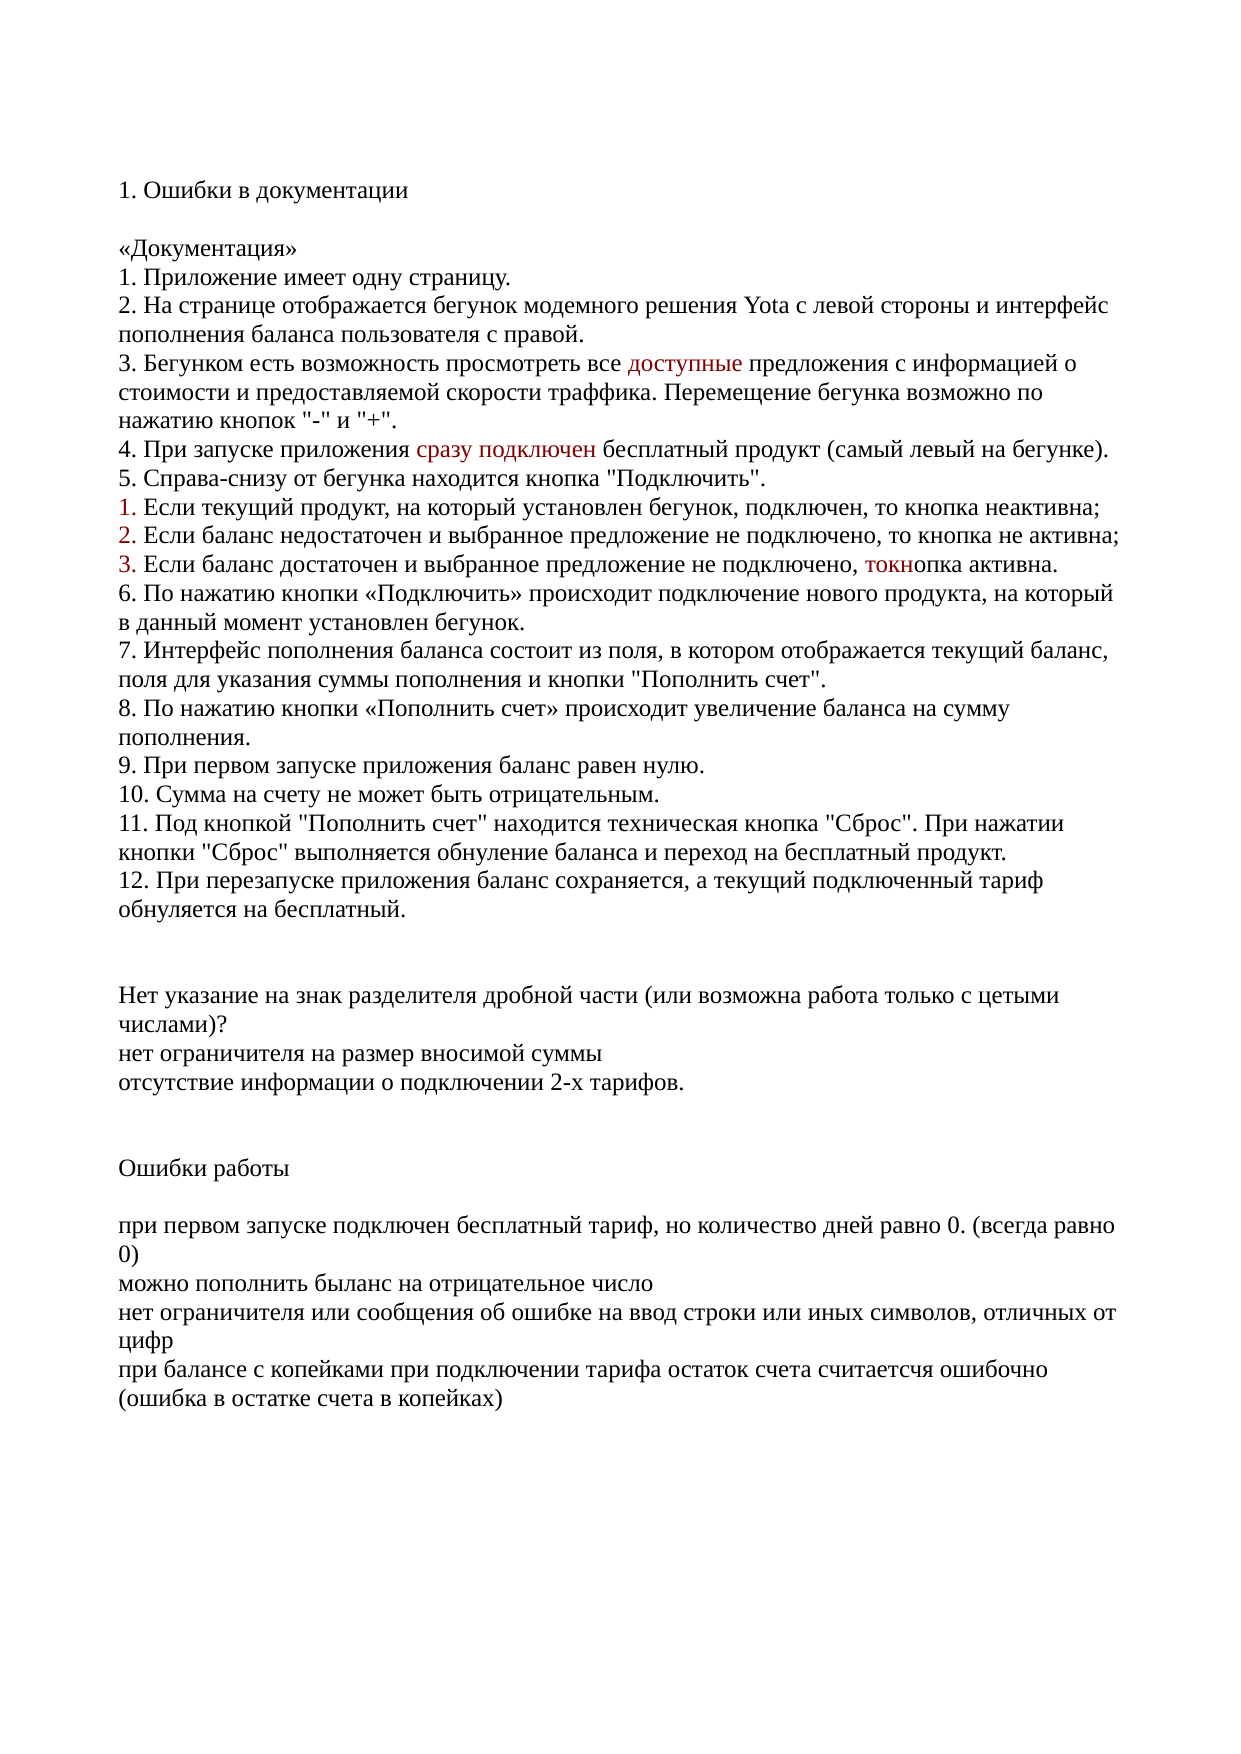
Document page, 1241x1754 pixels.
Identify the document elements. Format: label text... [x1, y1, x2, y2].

text 2. Если баланс недостаточен и выбранное предложение не подключено, то кнопка не активна; [118, 521, 1122, 549]
text 2. На странице отображается бегунок модемного решения Yota с левой стороны и интерфейс пополнения баланса пользователя с правой. [118, 291, 1122, 348]
text 12. При перезапуске приложения баланс сохраняется, а текущий подключенный тариф обнуляется на бесплатный. [118, 866, 1122, 923]
text Ошибки работы [118, 1153, 1122, 1182]
text 3. Бегунком есть возможность просмотреть все доступные предложения с информацией о стоимости и предоставляемой скорости траффика. Перемещение бегунка возможно по нажатию кнопок "-" и "+". [118, 348, 1122, 434]
text при первом запуске подключен бесплатный тариф, но количество дней равно 0. (всегда равно 0) [118, 1211, 1122, 1268]
text 7. Интерфейс пополнения баланса состоит из поля, в котором отображается текущий баланс, [118, 636, 1122, 664]
text можно пополнить быланс на отрицательное число [118, 1268, 1122, 1297]
text 3. Если баланс достаточен и выбранное предложение не подключено, токнопка активна. [118, 549, 1122, 578]
text 4. При запуске приложения сразу подключен бесплатный продукт (самый левый на бегунке). [118, 434, 1122, 463]
text отсутствие информации о подключении 2-х тарифов. [118, 1067, 1122, 1096]
text «Документация» [118, 233, 1122, 262]
text 10. Сумма на счету не может быть отрицательным. [118, 779, 1122, 808]
text 1. Если текущий продукт, на который установлен бегунок, подключен, то кнопка неактивна; [118, 492, 1122, 521]
text поля для указания суммы пополнения и кнопки "Пополнить счет". [118, 664, 1122, 693]
text при балансе с копейками при подключении тарифа остаток счета считаетсчя ошибочно (ошибка в остатке счета в копейках) [118, 1354, 1122, 1412]
text 1. Ошибки в документации [118, 176, 1122, 204]
text Нет указание на знак разделителя дробной части (или возможна работа только с цетыми числами)? [118, 981, 1122, 1038]
text 11. Под кнопкой "Пополнить счет" находится техническая кнопка "Сброс". При нажатии кнопки "Сброс" выполняется обнуление баланса и переход на бесплатный продукт. [118, 808, 1122, 866]
text нет ограничителя или сообщения об ошибке на ввод строки или иных символов, отличных от цифр [118, 1297, 1122, 1354]
text 6. По нажатию кнопки «Подключить» происходит подключение нового продукта, на который в данный момент установлен бегунок. [118, 578, 1122, 636]
text 9. При первом запуске приложения баланс равен нулю. [118, 751, 1122, 779]
text нет ограничителя на размер вносимой суммы [118, 1038, 1122, 1067]
text 1. Приложение имеет одну страницу. [118, 262, 1122, 291]
text 8. По нажатию кнопки «Пополнить счет» происходит увеличение баланса на сумму пополнения. [118, 693, 1122, 751]
text 5. Справа-снизу от бегунка находится кнопка "Подключить". [118, 463, 1122, 492]
